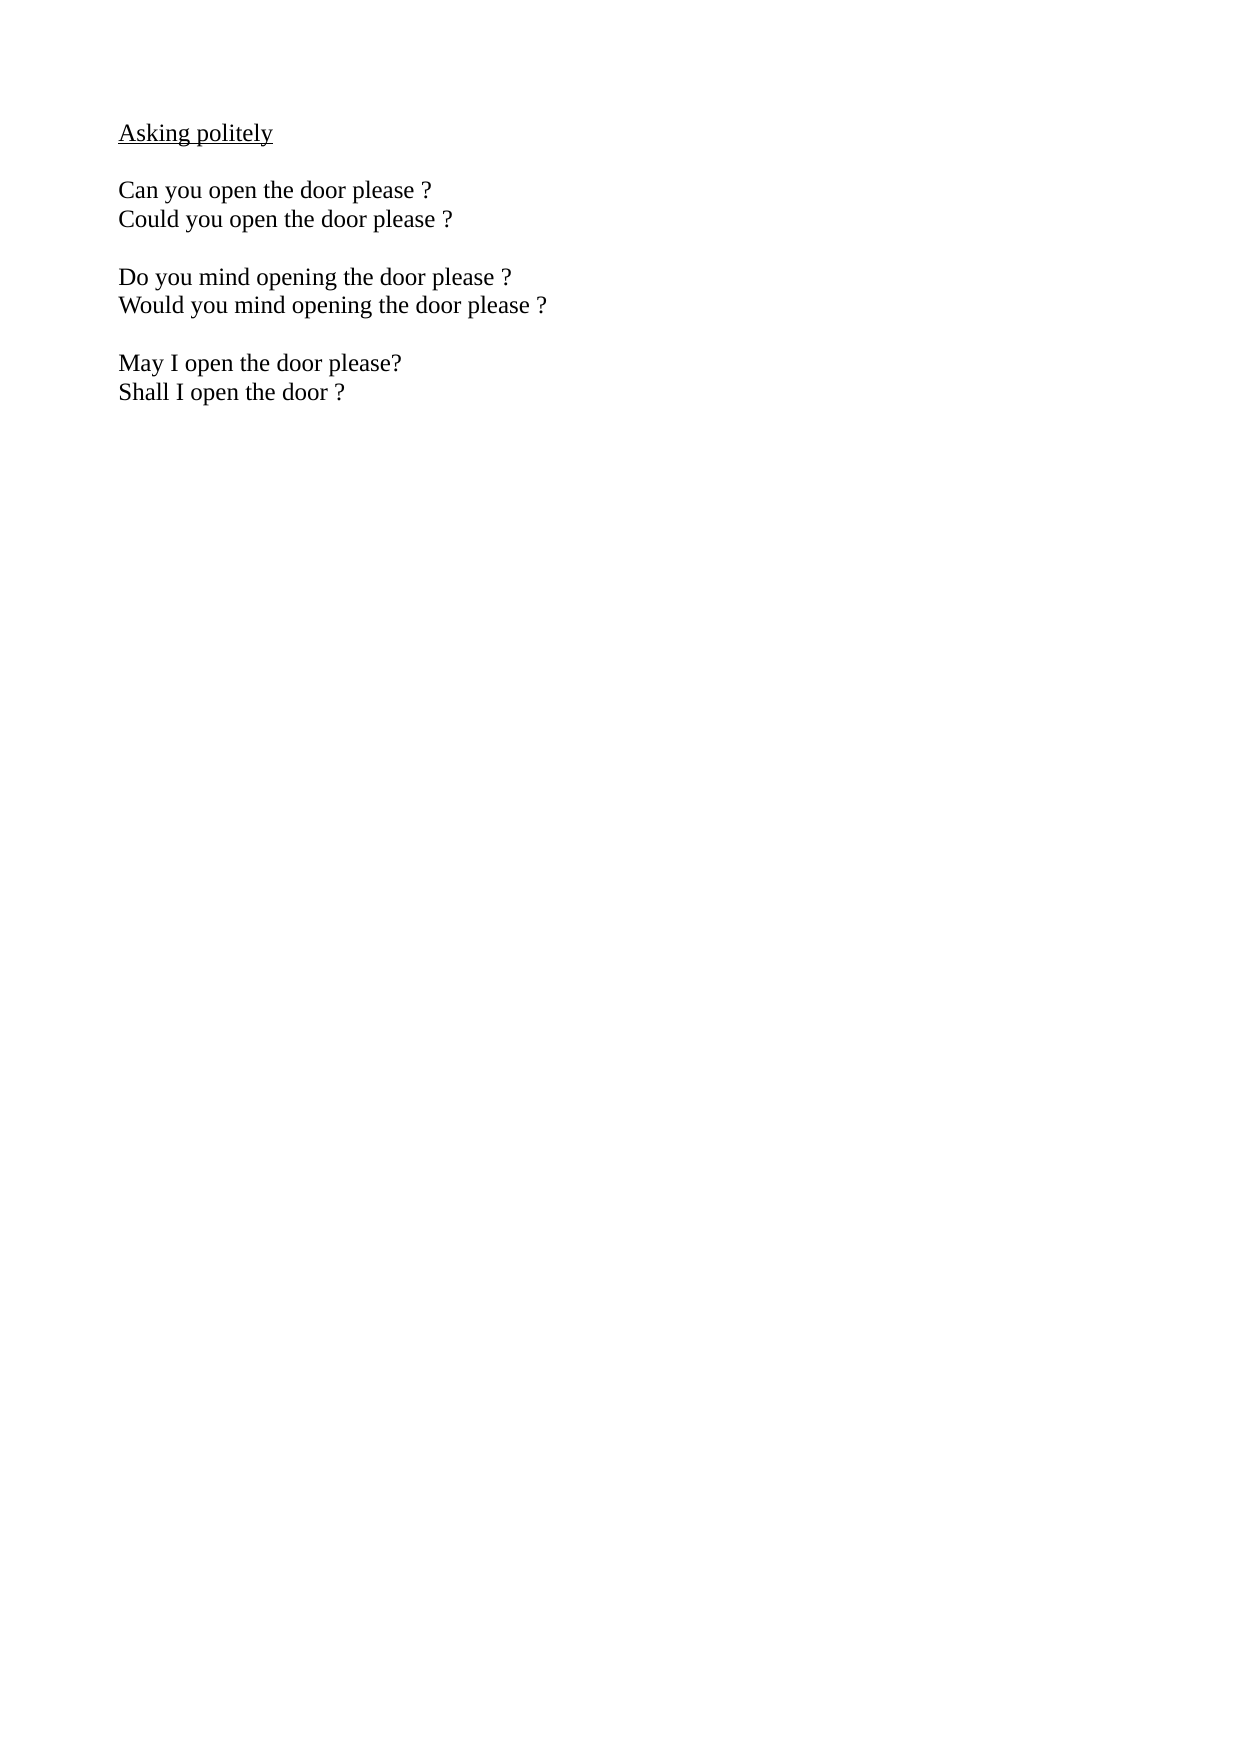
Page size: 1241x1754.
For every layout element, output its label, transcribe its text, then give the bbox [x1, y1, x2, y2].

text Asking politely [118, 118, 1122, 147]
text Would you mind opening the door please ? [118, 291, 1122, 319]
text Can you open the door please ? [118, 176, 1122, 204]
text Do you mind opening the door please ? [118, 262, 1122, 291]
text May I open the door please? [118, 348, 1122, 377]
text Could you open the door please ? [118, 204, 1122, 233]
text Shall I open the door ? [118, 377, 1122, 406]
